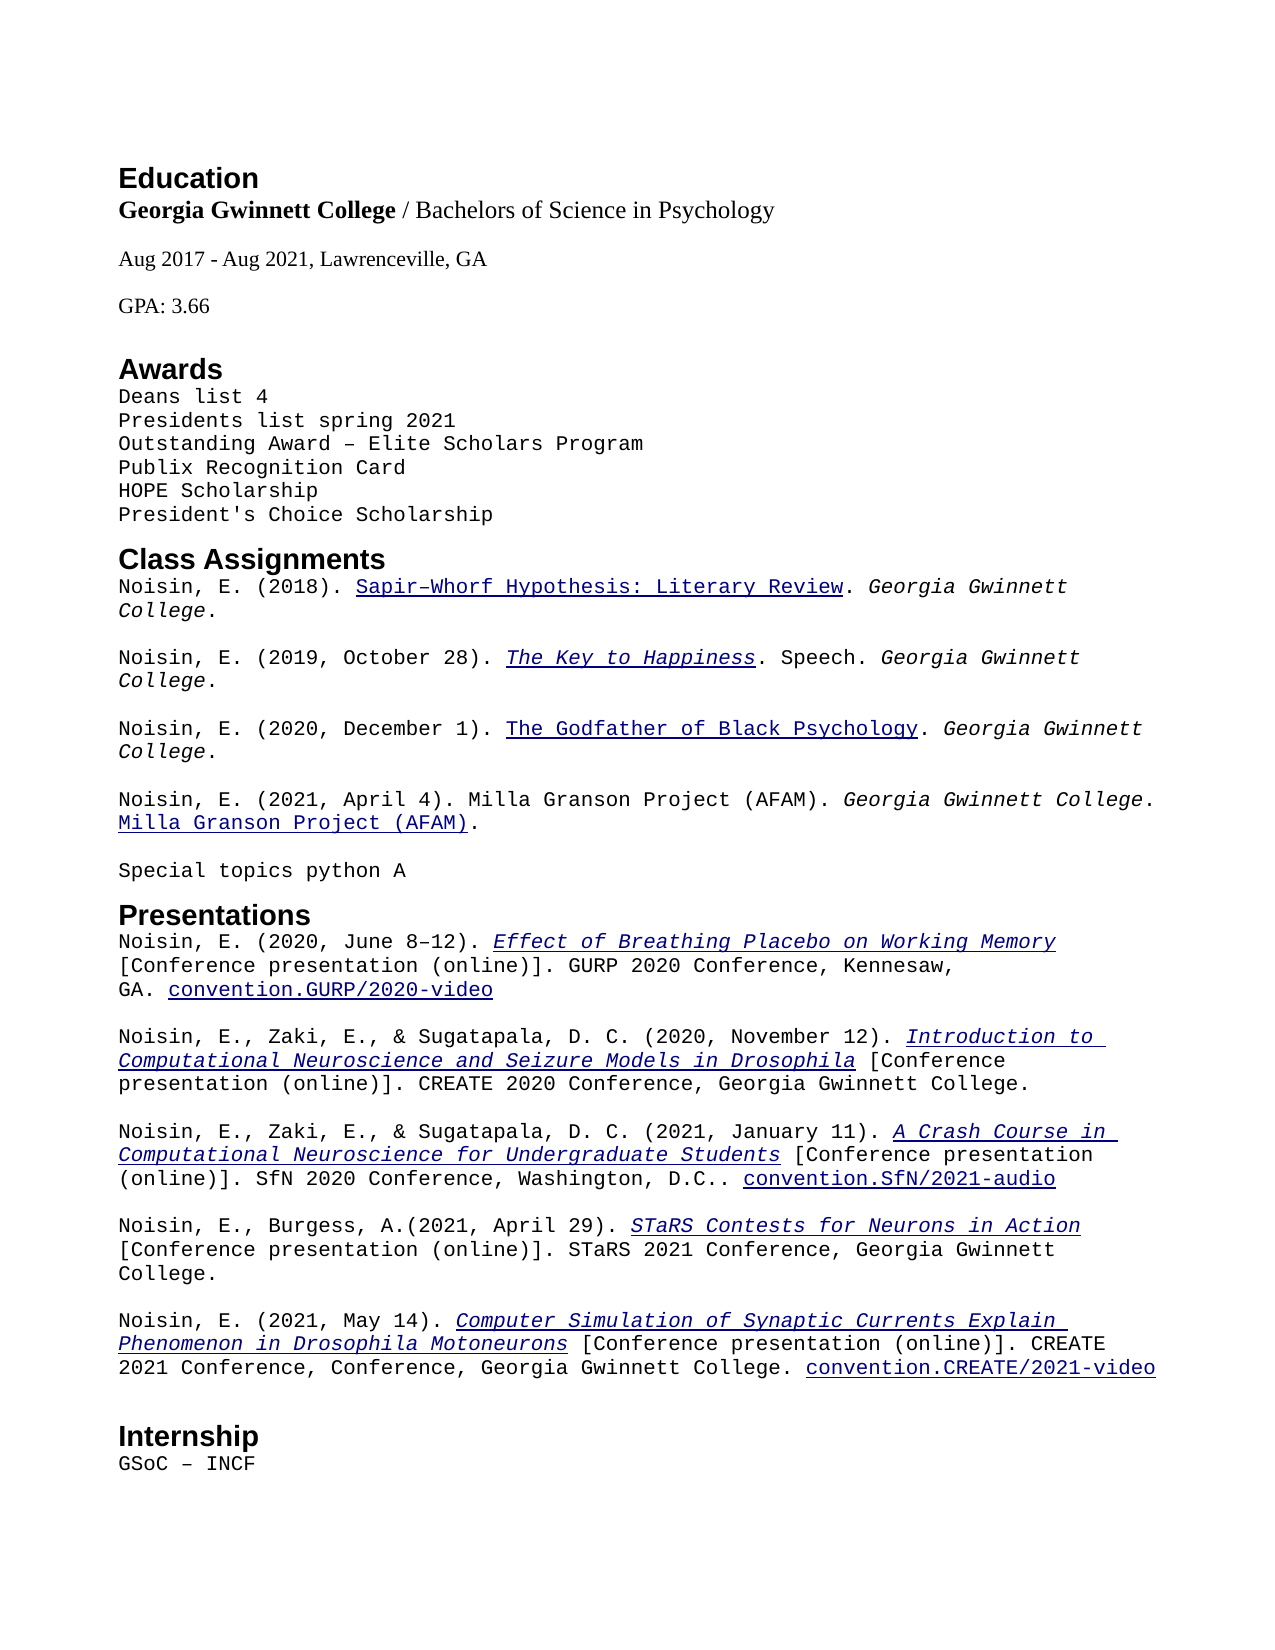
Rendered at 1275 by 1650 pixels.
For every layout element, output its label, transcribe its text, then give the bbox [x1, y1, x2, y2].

text Presidents list spring 2021 [118, 409, 1157, 433]
text Noisin, E., Burgess, A.(2021, April 29). STaRS Contests for Neurons in Action [Conference presentation (online)]. STaRS 2021 Conference, Georgia Gwinnett College. [118, 1215, 1157, 1286]
subtitle Presentations [118, 898, 1157, 931]
subtitle Education [118, 161, 1157, 195]
text Noisin, E. (2020, June 8–12). Effect of Breathing Placebo on Working Memory [Conference presentation (online)]. GURP 2020 Conference, Kennesaw, GA. convention.GURP/2020-video [118, 931, 1157, 1002]
text Special topics python A [118, 860, 1157, 883]
text President's Choice Scholarship [118, 504, 1157, 528]
text Noisin, E. (2020, December 1). The Godfather of Black Psychology. Georgia Gwinnett College. [118, 718, 1157, 765]
text HOPE Scholarship [118, 481, 1157, 504]
text Noisin, E. (2021, May 14). Computer Simulation of Synaptic Currents Explain Phenomenon in Drosophila Motoneurons [Conference presentation (online)]. CREATE 2021 Conference, Conference, Georgia Gwinnett College. convention.CREATE/2021-video [118, 1310, 1157, 1381]
text GSoC – INCF [118, 1452, 1157, 1476]
text Publix Recognition Card [118, 457, 1157, 481]
text Georgia Gwinnett College / Bachelors of Science in Psychology [118, 195, 1157, 224]
text Aug 2017 - Aug 2021, Lawrenceville, GA [118, 243, 1157, 271]
subtitle Class Assignments [118, 542, 1157, 576]
text Noisin, E., Zaki, E., & Sugatapala, D. C. (2021, January 11). A Crash Course in Computational Neuroscience for Undergraduate Students [Conference presentation (online)]. SfN 2020 Conference, Washington, D.C.. convention.SfN/2021-audio [118, 1121, 1157, 1192]
text Noisin, E. (2021, April 4). Milla Granson Project (AFAM). Georgia Gwinnett College. Milla Granson Project (AFAM). [118, 789, 1157, 836]
text Outstanding Award – Elite Scholars Program [118, 433, 1157, 457]
subtitle Internship [118, 1419, 1157, 1452]
text Noisin, E., Zaki, E., & Sugatapala, D. C. (2020, November 12). Introduction to Computational Neuroscience and Seizure Models in Drosophila [Conference presentation (online)]. CREATE 2020 Conference, Georgia Gwinnett College. [118, 1026, 1157, 1097]
text Deans list 4 [118, 386, 1157, 409]
text Noisin, E. (2019, October 28). The Key to Happiness. Speech. Georgia Gwinnett College. [118, 647, 1157, 694]
text Noisin, E. (2018). Sapir–Whorf Hypothesis: Literary Review. Georgia Gwinnett College. [118, 576, 1157, 623]
subtitle Awards [118, 352, 1157, 386]
text GPA: 3.66 [118, 290, 1157, 319]
